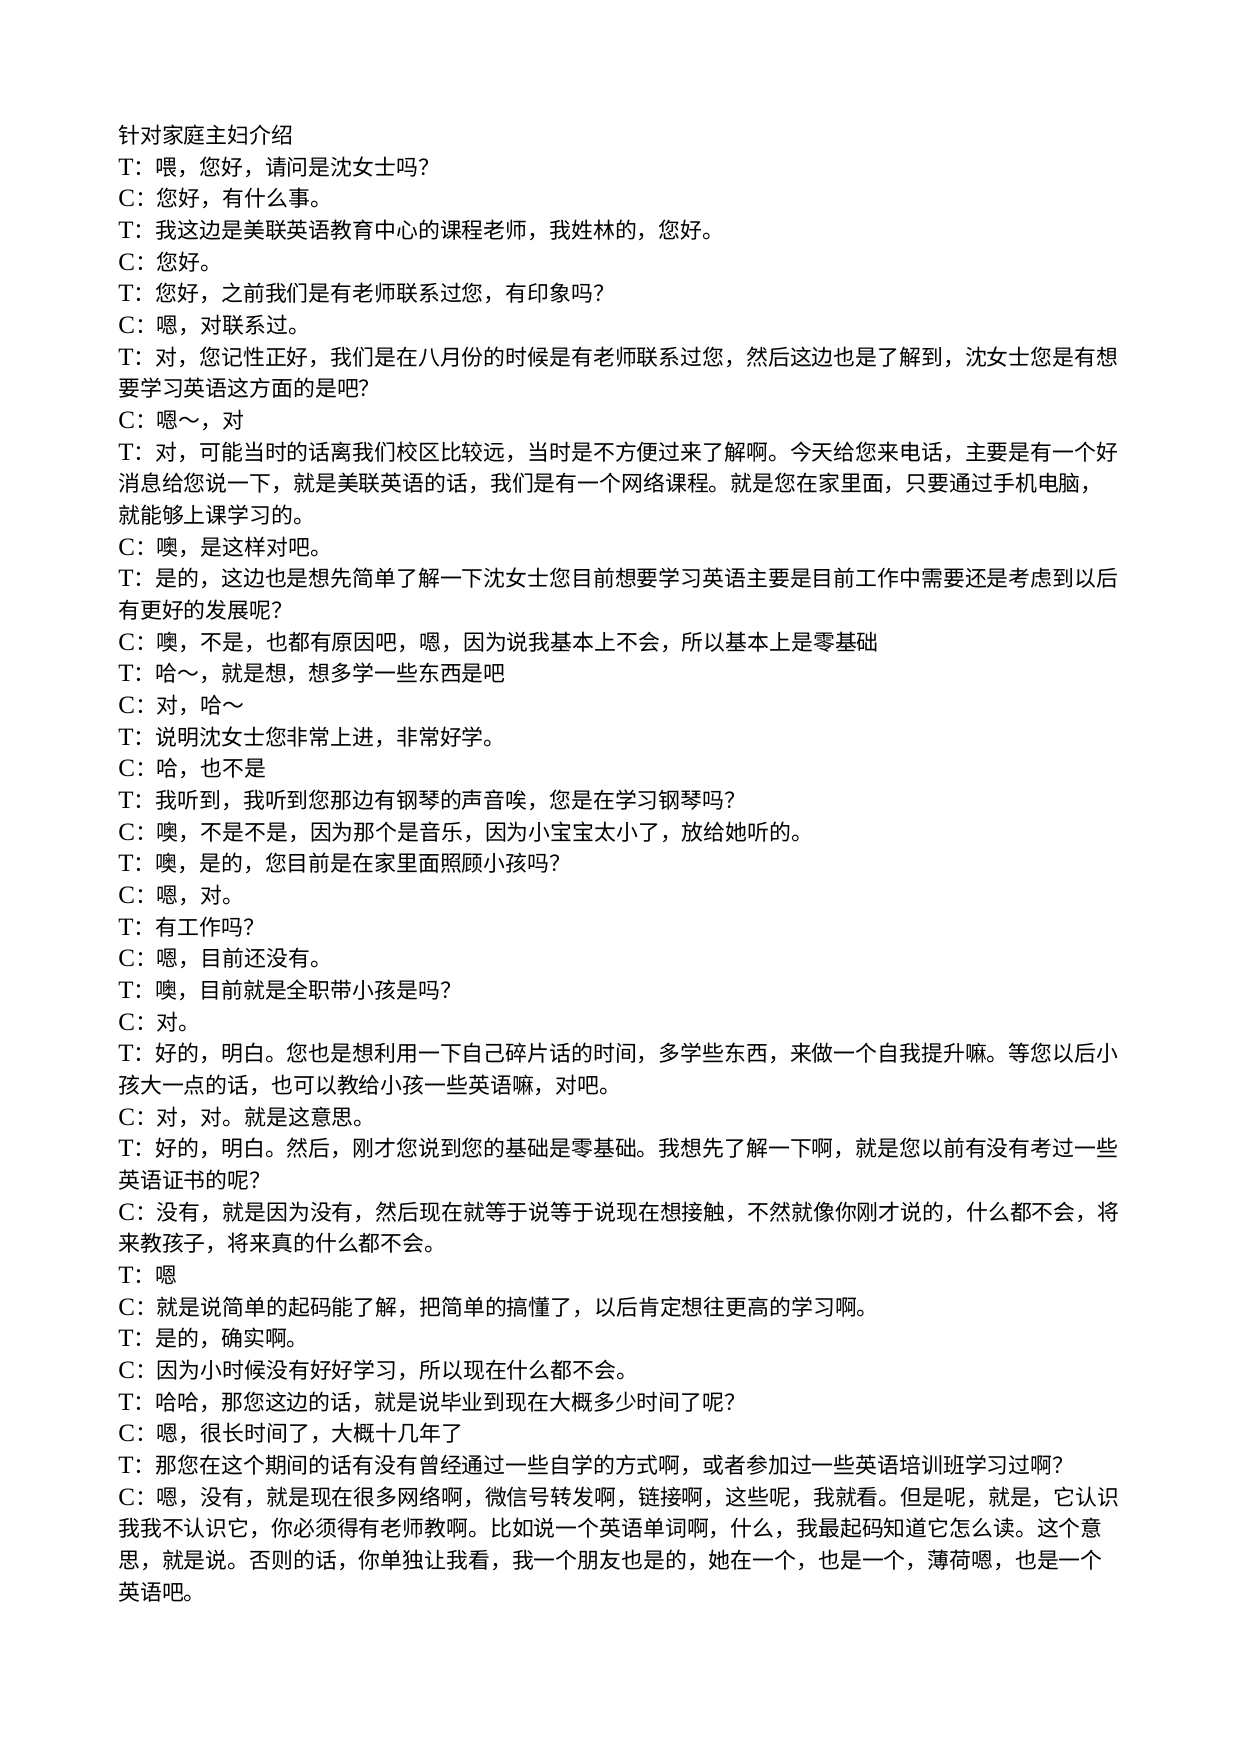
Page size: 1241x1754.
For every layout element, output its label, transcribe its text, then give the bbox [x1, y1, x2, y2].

text C：噢，不是，也都有原因吧，嗯，因为说我基本上不会，所以基本上是零基础 [118, 625, 1122, 656]
text C：嗯，很长时间了，大概十几年了 [118, 1416, 1122, 1448]
text T：您好，之前我们是有老师联系过您，有印象吗？ [118, 276, 1122, 308]
text T：喂，您好，请问是沈女士吗？ [118, 150, 1122, 181]
text T：那您在这个期间的话有没有曾经通过一些自学的方式啊，或者参加过一些英语培训班学习过啊？ [118, 1448, 1122, 1480]
text C：嗯～，对 [118, 403, 1122, 435]
text T：好的，明白。然后，刚才您说到您的基础是零基础。我想先了解一下啊，就是您以前有没有考过一些英语证书的呢？ [118, 1131, 1122, 1195]
text C：就是说简单的起码能了解，把简单的搞懂了，以后肯定想往更高的学习啊。 [118, 1290, 1122, 1321]
text 针对家庭主妇介绍 [118, 118, 1122, 150]
text C：对。 [118, 1005, 1122, 1036]
text C：没有，就是因为没有，然后现在就等于说等于说现在想接触，不然就像你刚才说的，什么都不会，将来教孩子，将来真的什么都不会。 [118, 1195, 1122, 1258]
text C：嗯，对。 [118, 878, 1122, 910]
text T：对，可能当时的话离我们校区比较远，当时是不方便过来了解啊。今天给您来电话，主要是有一个好消息给您说一下，就是美联英语的话，我们是有一个网络课程。就是您在家里面，只要通过手机电脑，就能够上课学习的。 [118, 435, 1122, 530]
text T：有工作吗？ [118, 910, 1122, 941]
text C：对，对。就是这意思。 [118, 1100, 1122, 1131]
text T：哈～，就是想，想多学一些东西是吧 [118, 656, 1122, 688]
text T：哈哈，那您这边的话，就是说毕业到现在大概多少时间了呢？ [118, 1385, 1122, 1416]
text T：嗯 [118, 1258, 1122, 1290]
text C：噢，是这样对吧。 [118, 530, 1122, 561]
text T：好的，明白。您也是想利用一下自己碎片话的时间，多学些东西，来做一个自我提升嘛。等您以后小孩大一点的话，也可以教给小孩一些英语嘛，对吧。 [118, 1036, 1122, 1100]
text T：噢，目前就是全职带小孩是吗？ [118, 973, 1122, 1005]
text C：噢，不是不是，因为那个是音乐，因为小宝宝太小了，放给她听的。 [118, 815, 1122, 846]
text C：您好，有什么事。 [118, 181, 1122, 213]
text T：我听到，我听到您那边有钢琴的声音唉，您是在学习钢琴吗？ [118, 783, 1122, 815]
text T：我这边是美联英语教育中心的课程老师，我姓林的，您好。 [118, 213, 1122, 245]
text C：您好。 [118, 245, 1122, 276]
text C：嗯，目前还没有。 [118, 941, 1122, 973]
text C：嗯，没有，就是现在很多网络啊，微信号转发啊，链接啊，这些呢，我就看。但是呢，就是，它认识我我不认识它，你必须得有老师教啊。比如说一个英语单词啊，什么，我最起码知道它怎么读。这个意思，就是说。否则的话，你单独让我看，我一个朋友也是的，她在一个，也是一个，薄荷嗯，也是一个英语吧。 [118, 1480, 1122, 1606]
text T：对，您记性正好，我们是在八月份的时候是有老师联系过您，然后这边也是了解到，沈女士您是有想要学习英语这方面的是吧？ [118, 340, 1122, 403]
text C：因为小时候没有好好学习，所以现在什么都不会。 [118, 1353, 1122, 1385]
text C：嗯，对联系过。 [118, 308, 1122, 340]
text C：哈，也不是 [118, 751, 1122, 783]
text T：是的，这边也是想先简单了解一下沈女士您目前想要学习英语主要是目前工作中需要还是考虑到以后有更好的发展呢？ [118, 561, 1122, 625]
text C：对，哈～ [118, 688, 1122, 720]
text T：噢，是的，您目前是在家里面照顾小孩吗？ [118, 846, 1122, 878]
text T：是的，确实啊。 [118, 1321, 1122, 1353]
text T：说明沈女士您非常上进，非常好学。 [118, 720, 1122, 751]
